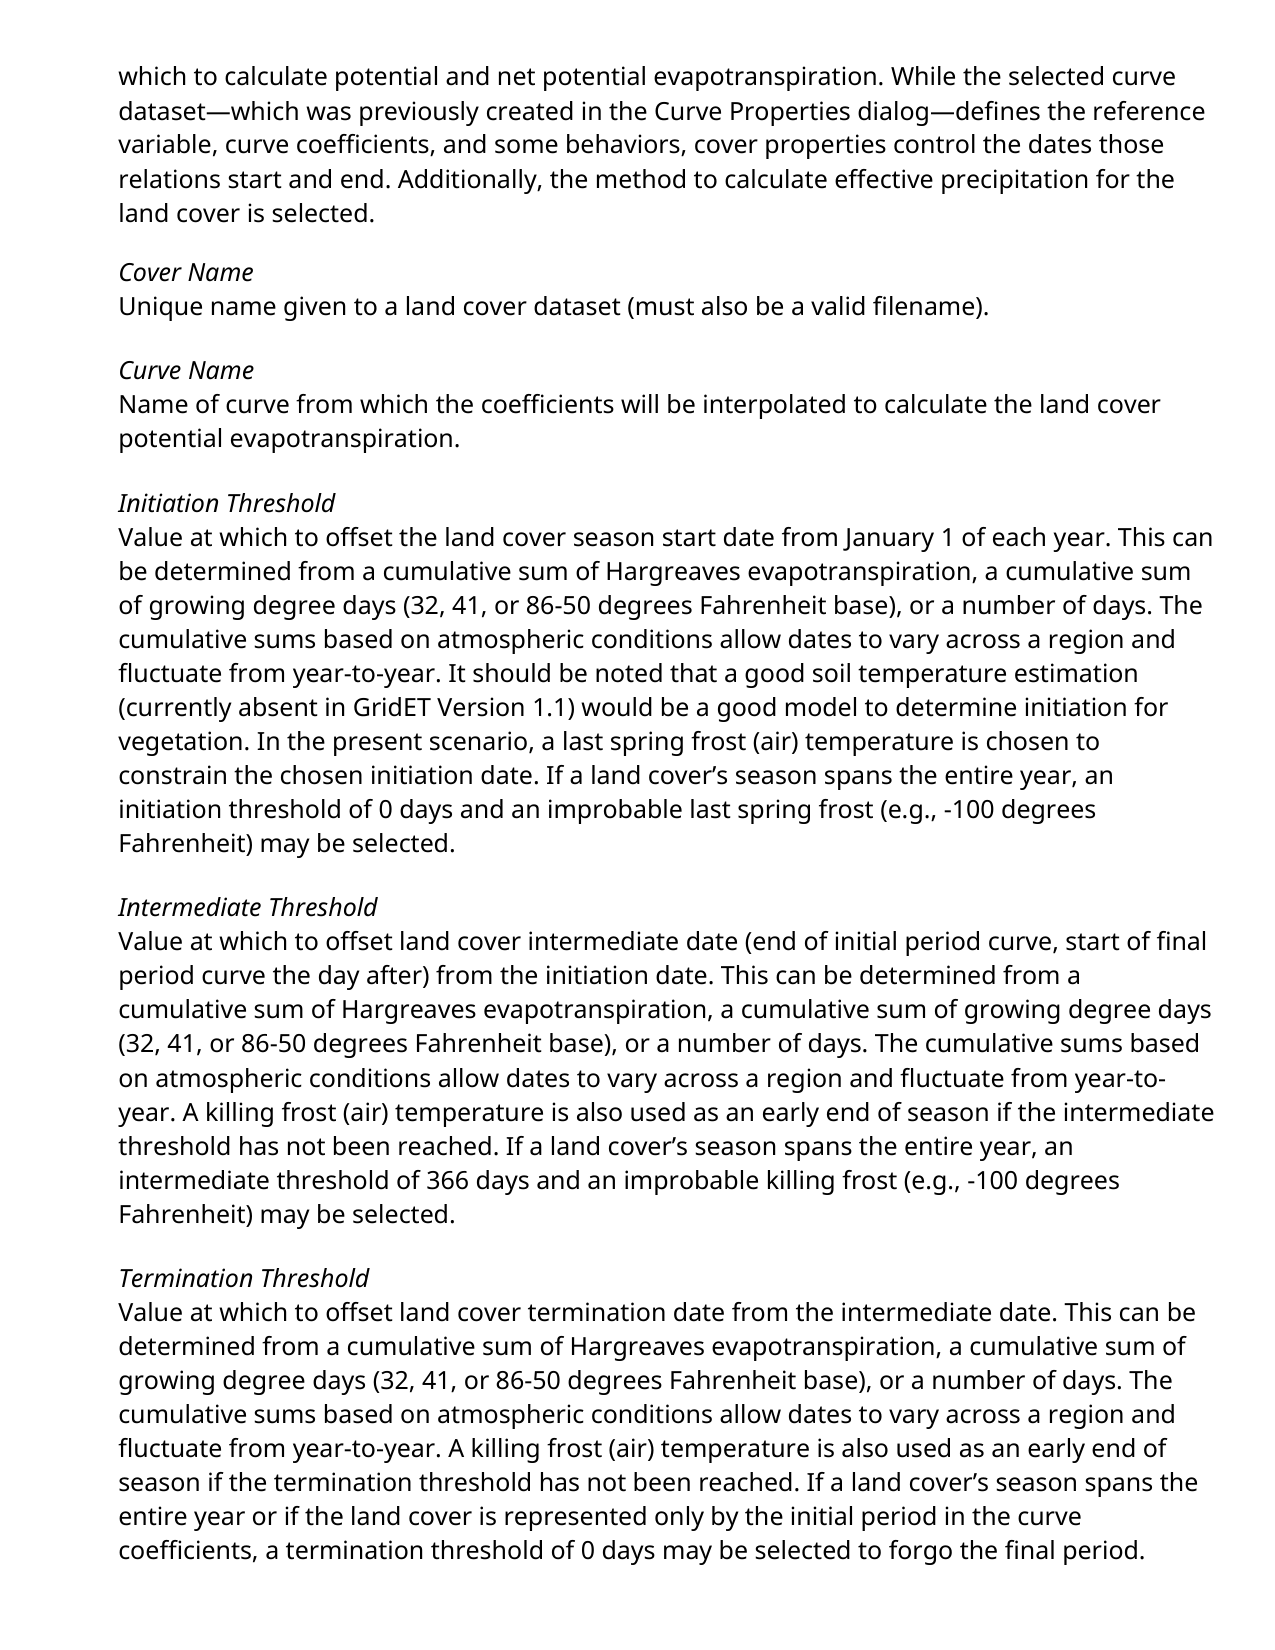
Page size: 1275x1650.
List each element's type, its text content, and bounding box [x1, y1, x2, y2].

text Curve Name Name of curve from which the coefficients will be interpolated to calculate the land cover potential evapotranspiration. [118, 353, 1216, 455]
text Initiation Threshold Value at which to offset the land cover season start date from January 1 of each year. This can be determined from a cumulative sum of Hargreaves evapotranspiration, a cumulative sum of growing degree days (32, 41, or 86-50 degrees Fahrenheit base), or a number of days. The cumulative sums based on atmospheric conditions allow dates to vary across a region and fluctuate from year-to-year. It should be noted that a good soil temperature estimation (currently absent in GridET Version 1.1) would be a good model to determine initiation for vegetation. In the present scenario, a last spring frost (air) temperature is chosen to constrain the chosen initiation date. If a land cover’s season spans the entire year, an initiation threshold of 0 days and an improbable last spring frost (e.g., -100 degrees Fahrenheit) may be selected. [118, 485, 1216, 860]
text Intermediate Threshold Value at which to offset land cover intermediate date (end of initial period curve, start of final period curve the day after) from the initiation date. This can be determined from a cumulative sum of Hargreaves evapotranspiration, a cumulative sum of growing degree days (32, 41, or 86-50 degrees Fahrenheit base), or a number of days. The cumulative sums based on atmospheric conditions allow dates to vary across a region and fluctuate from year-to-year. A killing frost (air) temperature is also used as an early end of season if the intermediate threshold has not been reached. If a land cover’s season spans the entire year, an intermediate threshold of 366 days and an improbable killing frost (e.g., -100 degrees Fahrenheit) may be selected. [118, 890, 1216, 1231]
text Termination Threshold Value at which to offset land cover termination date from the intermediate date. This can be determined from a cumulative sum of Hargreaves evapotranspiration, a cumulative sum of growing degree days (32, 41, or 86-50 degrees Fahrenheit base), or a number of days. The cumulative sums based on atmospheric conditions allow dates to vary across a region and fluctuate from year-to-year. A killing frost (air) temperature is also used as an early end of season if the termination threshold has not been reached. If a land cover’s season spans the entire year or if the land cover is represented only by the initial period in the curve coefficients, a termination threshold of 0 days may be selected to forgo the final period. [118, 1261, 1216, 1567]
text which to calculate potential and net potential evapotranspiration. While the selected curve dataset—which was previously created in the Curve Properties dialog—defines the reference variable, curve coefficients, and some behaviors, cover properties control the dates those relations start and end. Additionally, the method to calculate effective precipitation for the land cover is selected. [118, 59, 1216, 229]
text Cover Name Unique name given to a land cover dataset (must also be a valid filename). [118, 255, 1216, 323]
